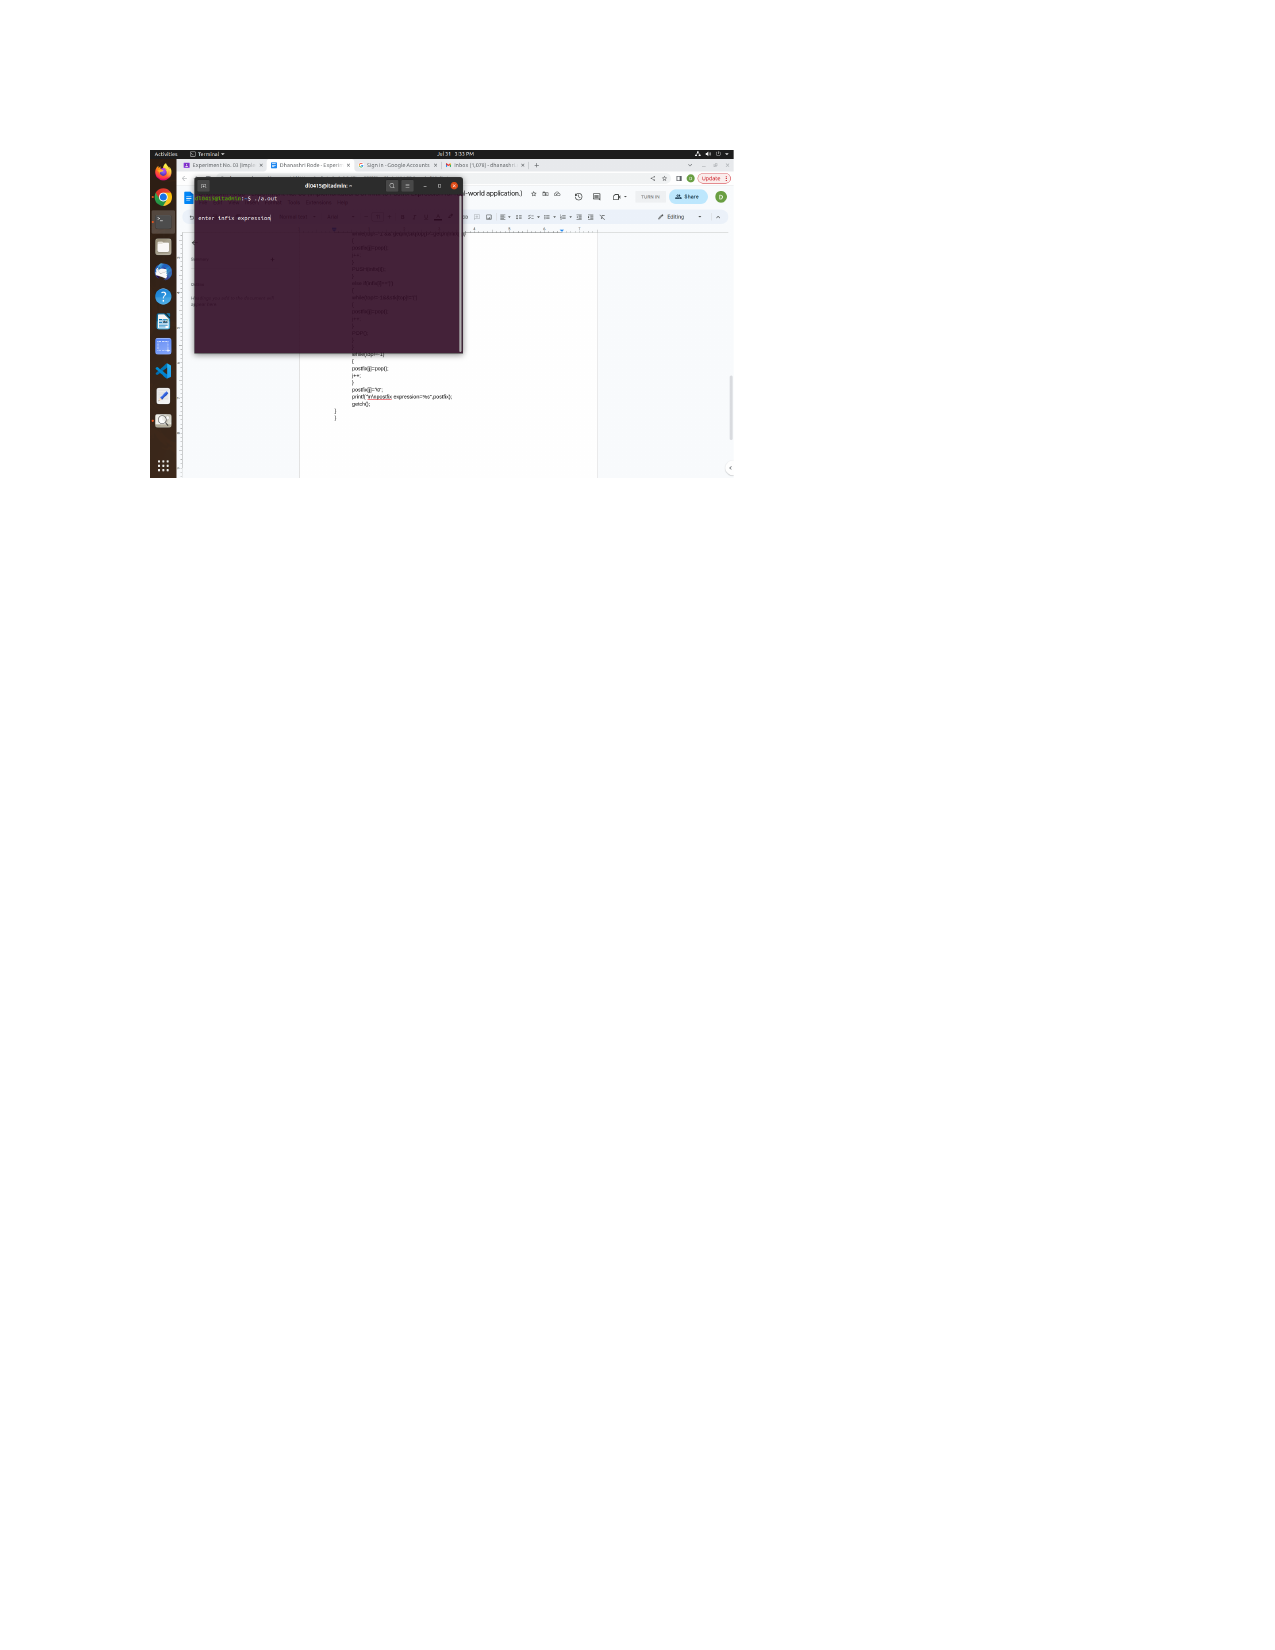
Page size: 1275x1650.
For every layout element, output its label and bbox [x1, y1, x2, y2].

picture [150, 150, 734, 478]
